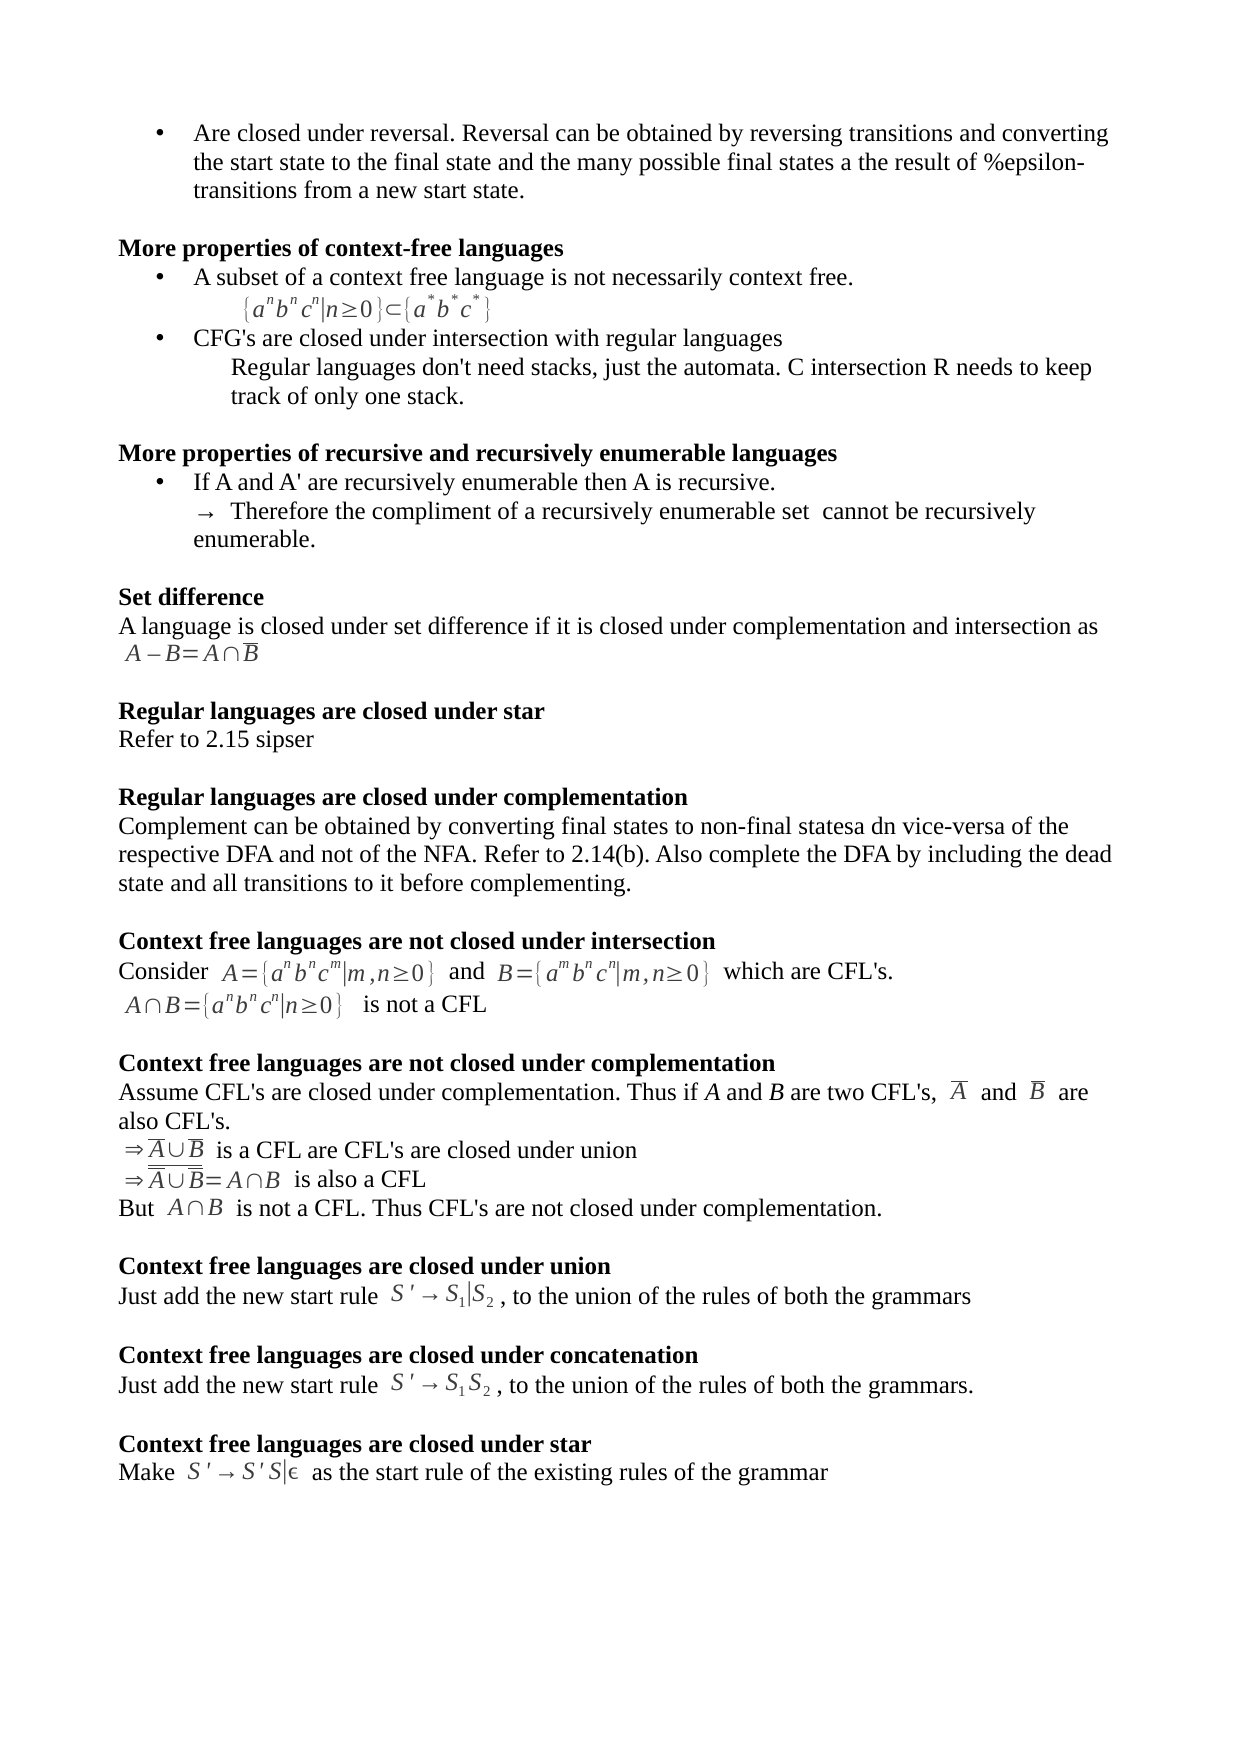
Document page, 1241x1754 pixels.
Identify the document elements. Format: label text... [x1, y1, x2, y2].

text Just add the new start rule , to the union of the rules of both the grammars [118, 1279, 1122, 1311]
text Regular languages are closed under complementation [118, 782, 1122, 811]
text is also a CFL [118, 1163, 1122, 1193]
text Context free languages are closed under concatenation [118, 1340, 1122, 1368]
text Refer to 2.15 sipser [118, 724, 1122, 753]
text More properties of context-free languages [118, 233, 1122, 262]
text Consider and which are CFL's. is not a CFL [118, 954, 1122, 1020]
text is a CFL are CFL's are closed under union [118, 1135, 1122, 1163]
text Assume CFL's are closed under complementation. Thus if A and B are two CFL's, and are also CFL's. [118, 1077, 1122, 1135]
text But is not a CFL. Thus CFL's are not closed under complementation. [118, 1193, 1122, 1222]
text A language is closed under set difference if it is closed under complementation and intersection as [118, 611, 1122, 667]
text Context free languages are closed under union [118, 1251, 1122, 1279]
text Set difference [118, 582, 1122, 611]
text Just add the new start rule , to the union of the rules of both the grammars. [118, 1368, 1122, 1400]
list Are closed under reversal. Reversal can be obtained by reversing transitions and converting the start state to the final state and the many possible final states a the result of %epsilon-transitions from a new start state. [156, 118, 1122, 204]
list If A and A' are recursively enumerable then A is recursive. [156, 467, 1122, 496]
text Context free languages are not closed under complementation [118, 1048, 1122, 1077]
list Regular languages don't need stacks, just the automata. C intersection R needs to keep track of only one stack. [193, 352, 1122, 409]
list CFG's are closed under intersection with regular languages [156, 323, 1122, 352]
list → Therefore the compliment of a recursively enumerable set cannot be recursively enumerable. [156, 496, 1122, 553]
text Regular languages are closed under star [118, 696, 1122, 724]
text Complement can be obtained by converting final states to non-final statesa dn vice-versa of the respective DFA and not of the NFA. Refer to 2.14(b). Also complete the DFA by including the dead state and all transitions to it before complementing. [118, 811, 1122, 897]
text More properties of recursive and recursively enumerable languages [118, 438, 1122, 467]
text Make as the start rule of the existing rules of the grammar [118, 1457, 1122, 1486]
text Context free languages are closed under star [118, 1429, 1122, 1457]
text Context free languages are not closed under intersection [118, 926, 1122, 954]
list A subset of a context free language is not necessarily context free. [156, 262, 1122, 291]
